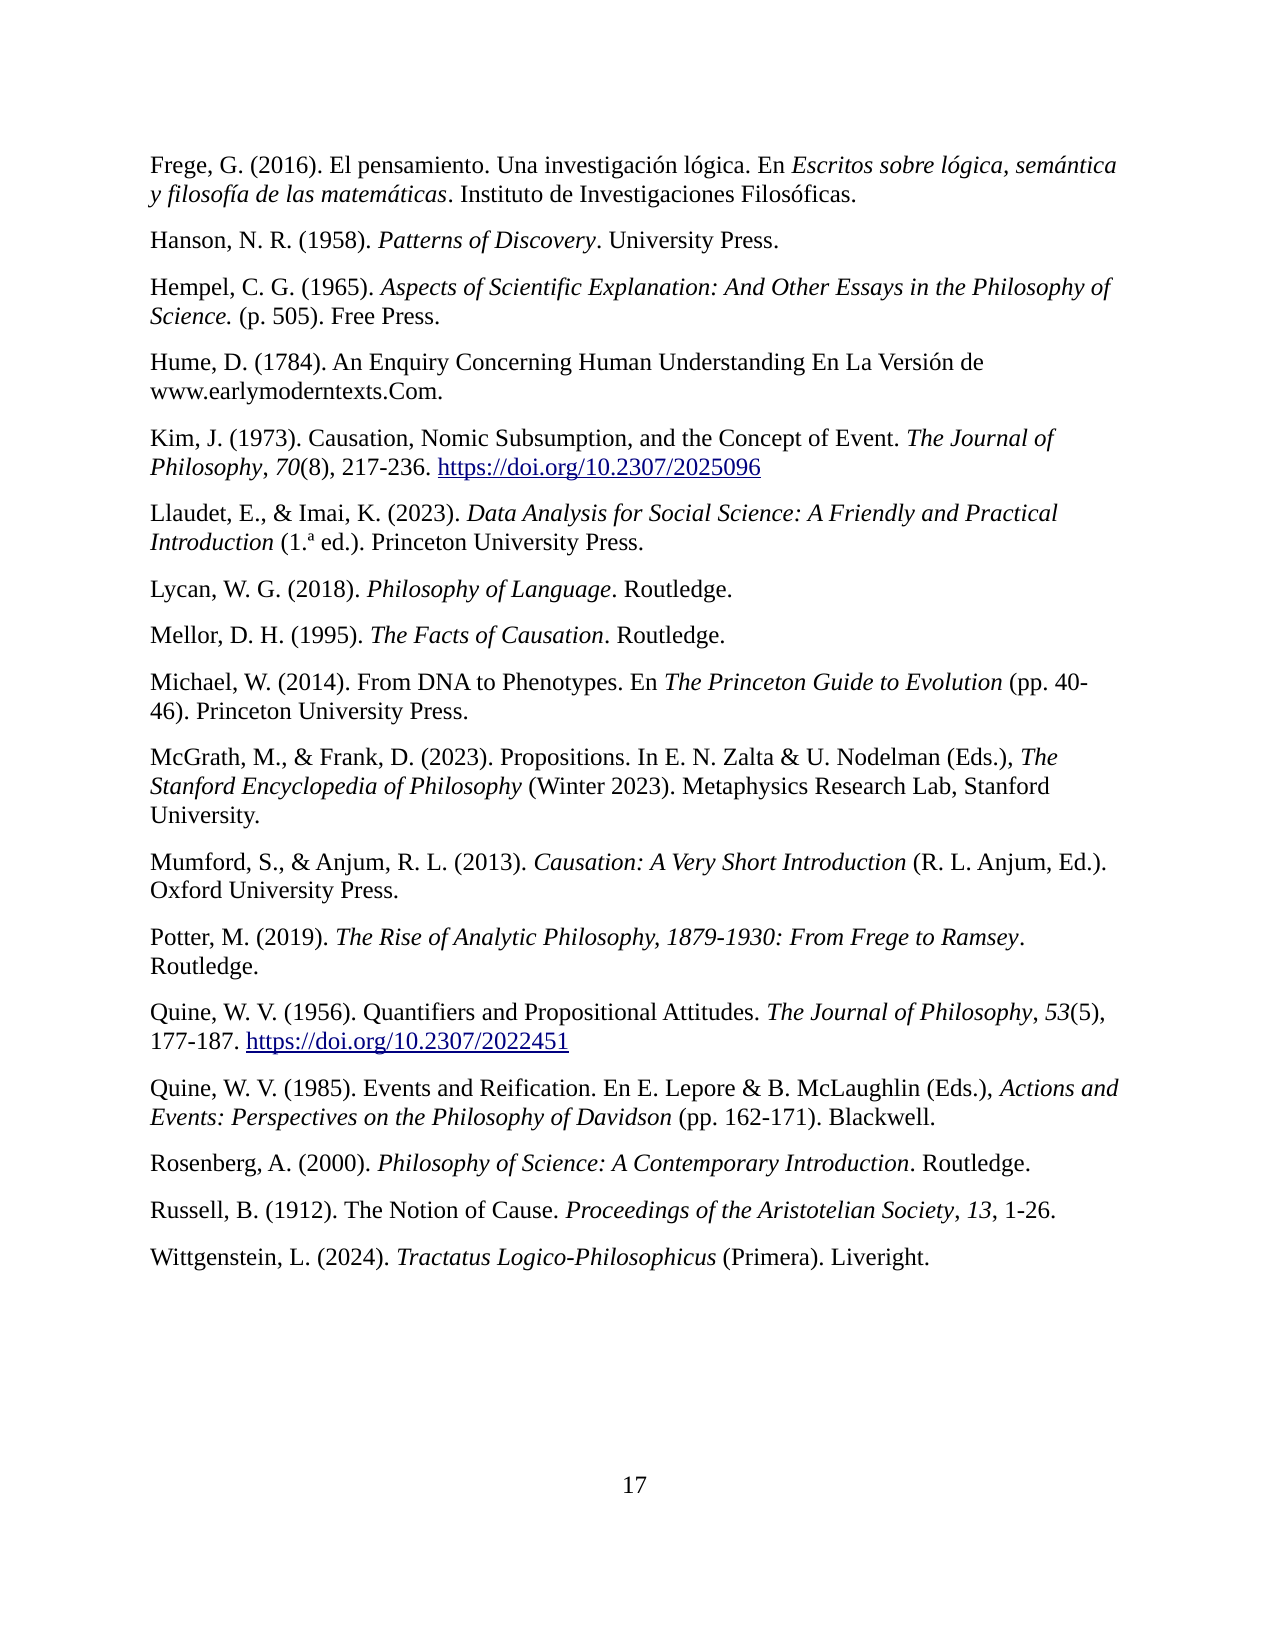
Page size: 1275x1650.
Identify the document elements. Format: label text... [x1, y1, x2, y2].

text Hempel, C. G. (1965). Aspects of Scientific Explanation: And Other Essays in the Philosophy of Science. (p. 505). Free Press. [150, 272, 1125, 329]
text Quine, W. V. (1956). Quantifiers and Propositional Attitudes. The Journal of Philosophy, 53(5), 177-187. https://doi.org/10.2307/2022451 [150, 997, 1125, 1055]
text Potter, M. (2019). The Rise of Analytic Philosophy, 1879-1930: From Frege to Ramsey. Routledge. [150, 922, 1125, 979]
text Kim, J. (1973). Causation, Nomic Subsumption, and the Concept of Event. The Journal of Philosophy, 70(8), 217-236. https://doi.org/10.2307/2025096 [150, 423, 1125, 480]
text Llaudet, E., & Imai, K. (2023). Data Analysis for Social Science: A Friendly and Practical Introduction (1.ª ed.). Princeton University Press. [150, 498, 1125, 556]
text Hanson, N. R. (1958). Patterns of Discovery. University Press. [150, 225, 1125, 254]
text McGrath, M., & Frank, D. (2023). Propositions. In E. N. Zalta & U. Nodelman (Eds.), The Stanford Encyclopedia of Philosophy (Winter 2023). Metaphysics Research Lab, Stanford University. [150, 742, 1125, 829]
text Frege, G. (2016). El pensamiento. Una investigación lógica. En Escritos sobre lógica, semántica y filosofía de las matemáticas. Instituto de Investigaciones Filosóficas. [150, 150, 1125, 207]
text Hume, D. (1784). An Enquiry Concerning Human Understanding En La Versión de www.earlymoderntexts.Com. [150, 347, 1125, 405]
text Lycan, W. G. (2018). Philosophy of Language. Routledge. [150, 574, 1125, 602]
text Rosenberg, A. (2000). Philosophy of Science: A Contemporary Introduction. Routledge. [150, 1148, 1125, 1177]
text Quine, W. V. (1985). Events and Reification. En E. Lepore & B. McLaughlin (Eds.), Actions and Events: Perspectives on the Philosophy of Davidson (pp. 162-171). Blackwell. [150, 1073, 1125, 1130]
text Michael, W. (2014). From DNA to Phenotypes. En The Princeton Guide to Evolution (pp. 40-46). Princeton University Press. [150, 667, 1125, 724]
text Mellor, D. H. (1995). The Facts of Causation. Routledge. [150, 620, 1125, 649]
text Wittgenstein, L. (2024). Tractatus Logico-Philosophicus (Primera). Liveright. [150, 1242, 1125, 1270]
text Mumford, S., & Anjum, R. L. (2013). Causation: A Very Short Introduction (R. L. Anjum, Ed.). Oxford University Press. [150, 847, 1125, 904]
text Russell, B. (1912). The Notion of Cause. Proceedings of the Aristotelian Society, 13, 1-26. [150, 1195, 1125, 1224]
